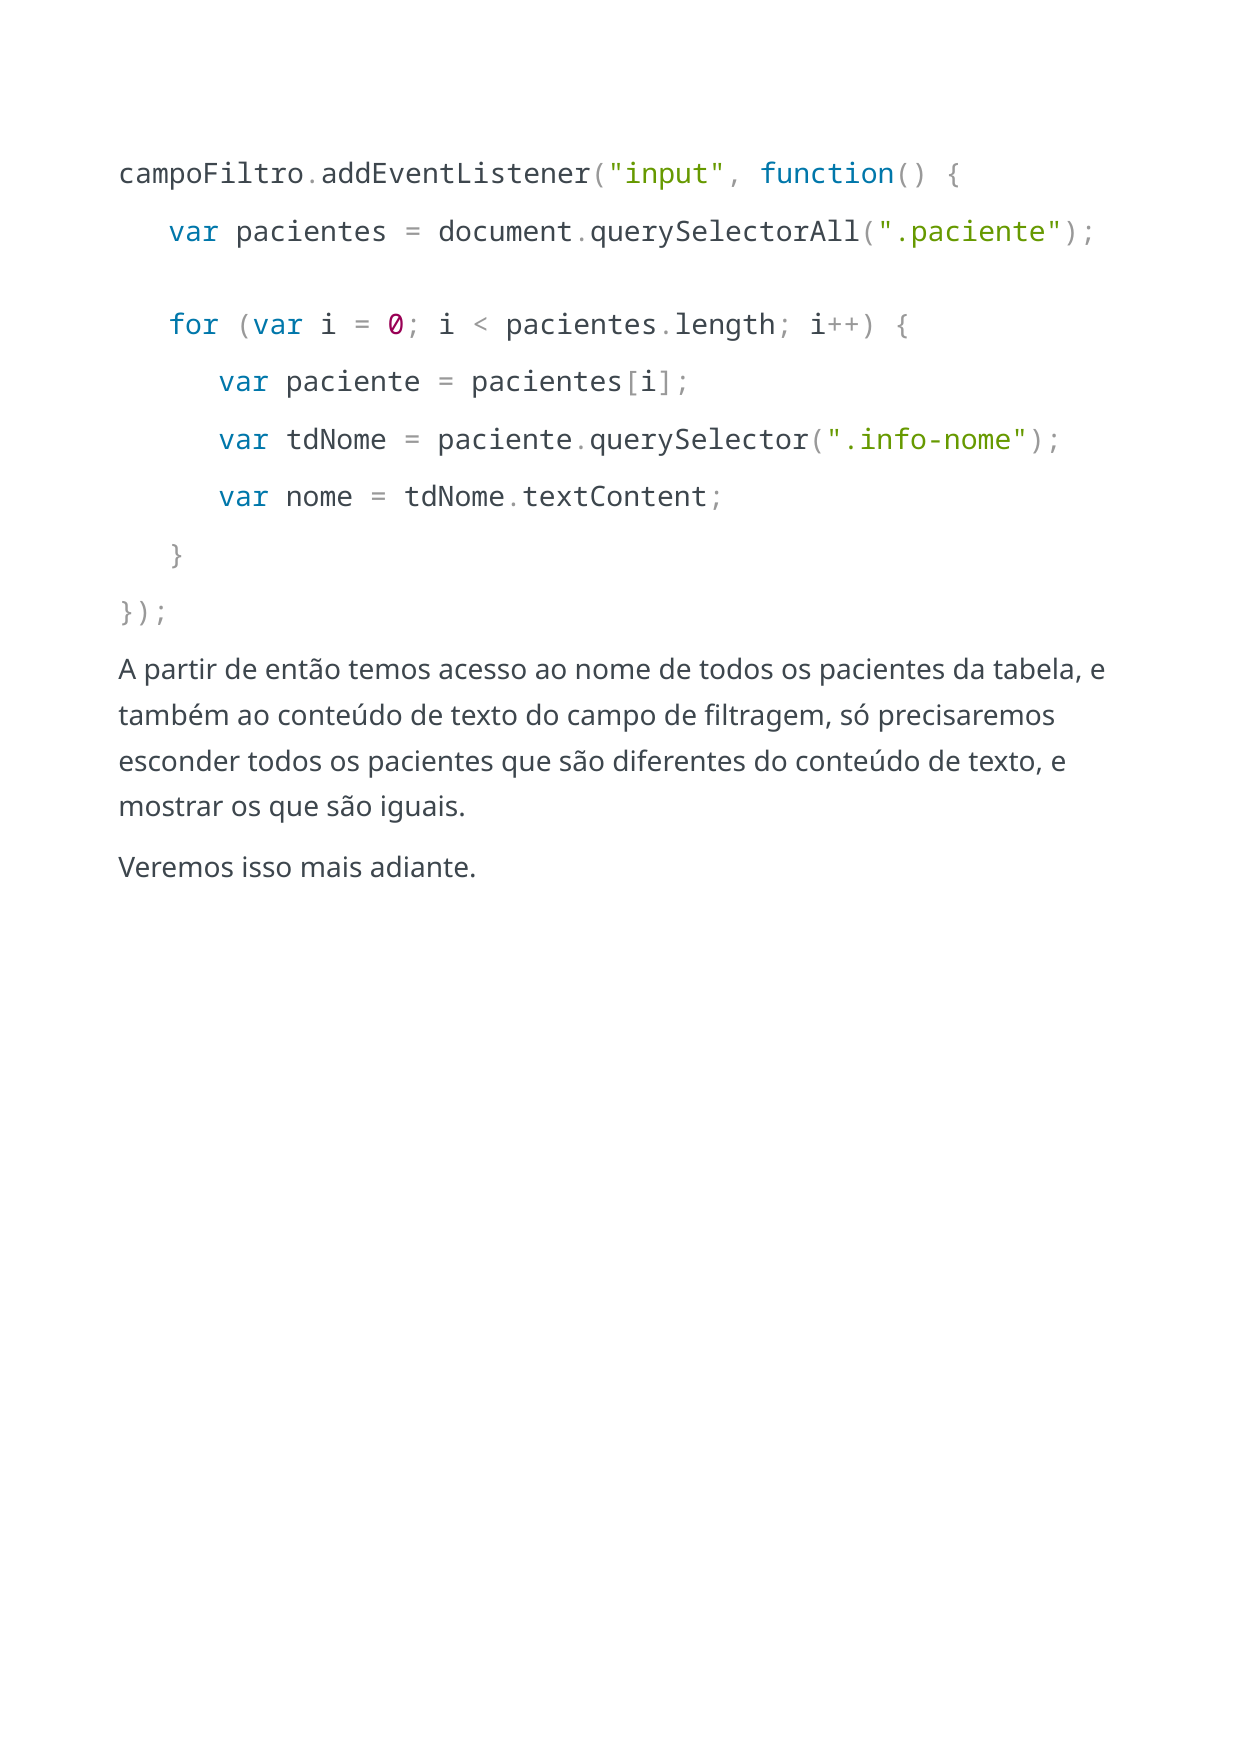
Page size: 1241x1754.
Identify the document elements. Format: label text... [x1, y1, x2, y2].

text var pacientes = document.querySelectorAll(".paciente"); [118, 211, 1122, 249]
text var nome = tdNome.textContent; [118, 476, 1122, 515]
text } [118, 534, 1122, 572]
text }); [118, 591, 1122, 630]
text A partir de então temos acesso ao nome de todos os pacientes da tabela, e também ao conteúdo de texto do campo de filtragem, só precisaremos esconder todos os pacientes que são diferentes do conteúdo de texto, e mostrar os que são iguais. [118, 649, 1122, 825]
text for (var i = 0; i < pacientes.length; i++) { [118, 304, 1122, 342]
text var tdNome = paciente.querySelector(".info-nome"); [118, 419, 1122, 457]
text var paciente = pacientes[i]; [118, 361, 1122, 400]
text campoFiltro.addEventListener("input", function() { [118, 153, 1122, 192]
text Veremos isso mais adiante. [118, 847, 1122, 886]
